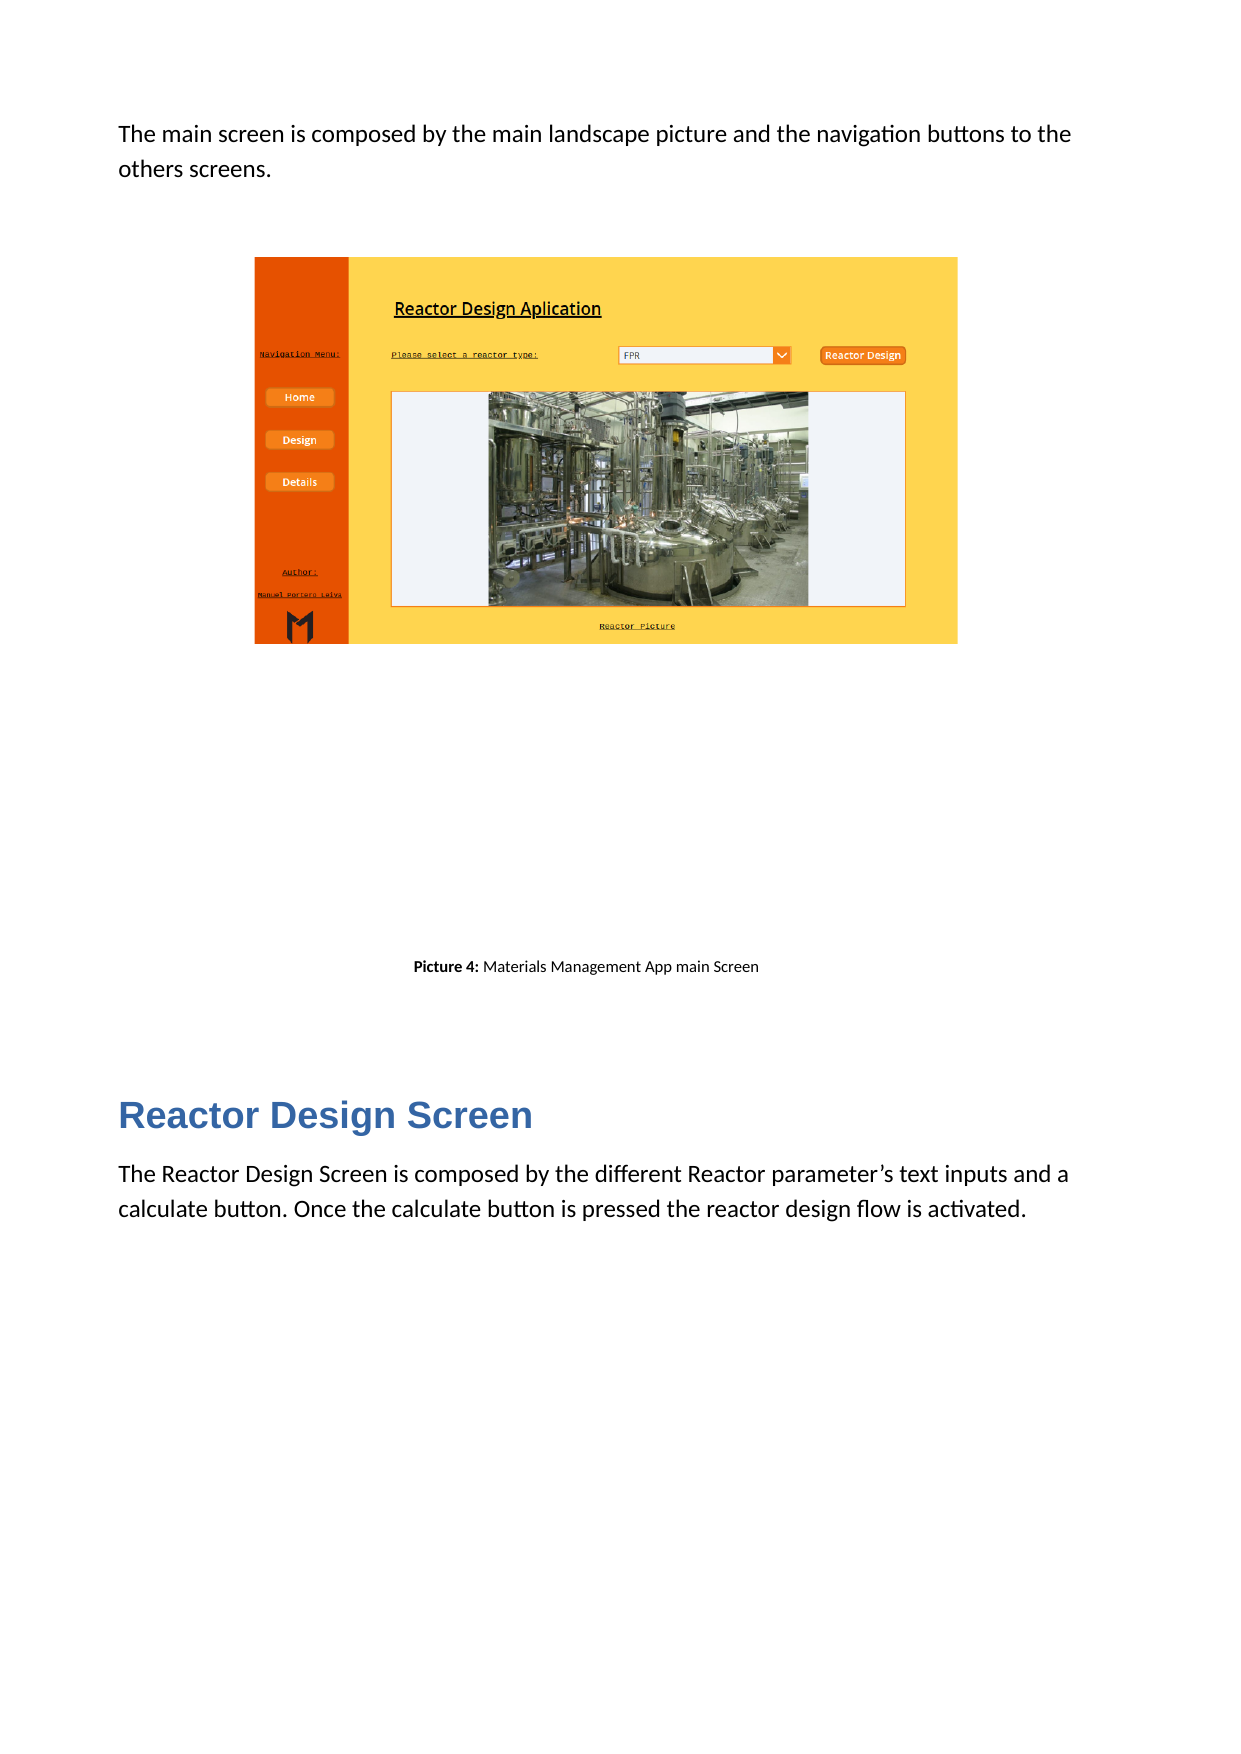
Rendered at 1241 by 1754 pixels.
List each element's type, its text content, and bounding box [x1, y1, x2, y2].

text The main screen is composed by the main landscape picture and the navigation buttons to the others screens. [118, 118, 1122, 184]
text The Reactor Design Screen is composed by the different Reactor parameter’s text inputs and a calculate button. Once the calculate button is pressed the reactor design flow is activated. [118, 1158, 1122, 1223]
text Picture 4: Materials Management App main Screen [118, 956, 1122, 976]
picture [254, 257, 958, 644]
text Reactor Design Screen [118, 1093, 1122, 1137]
